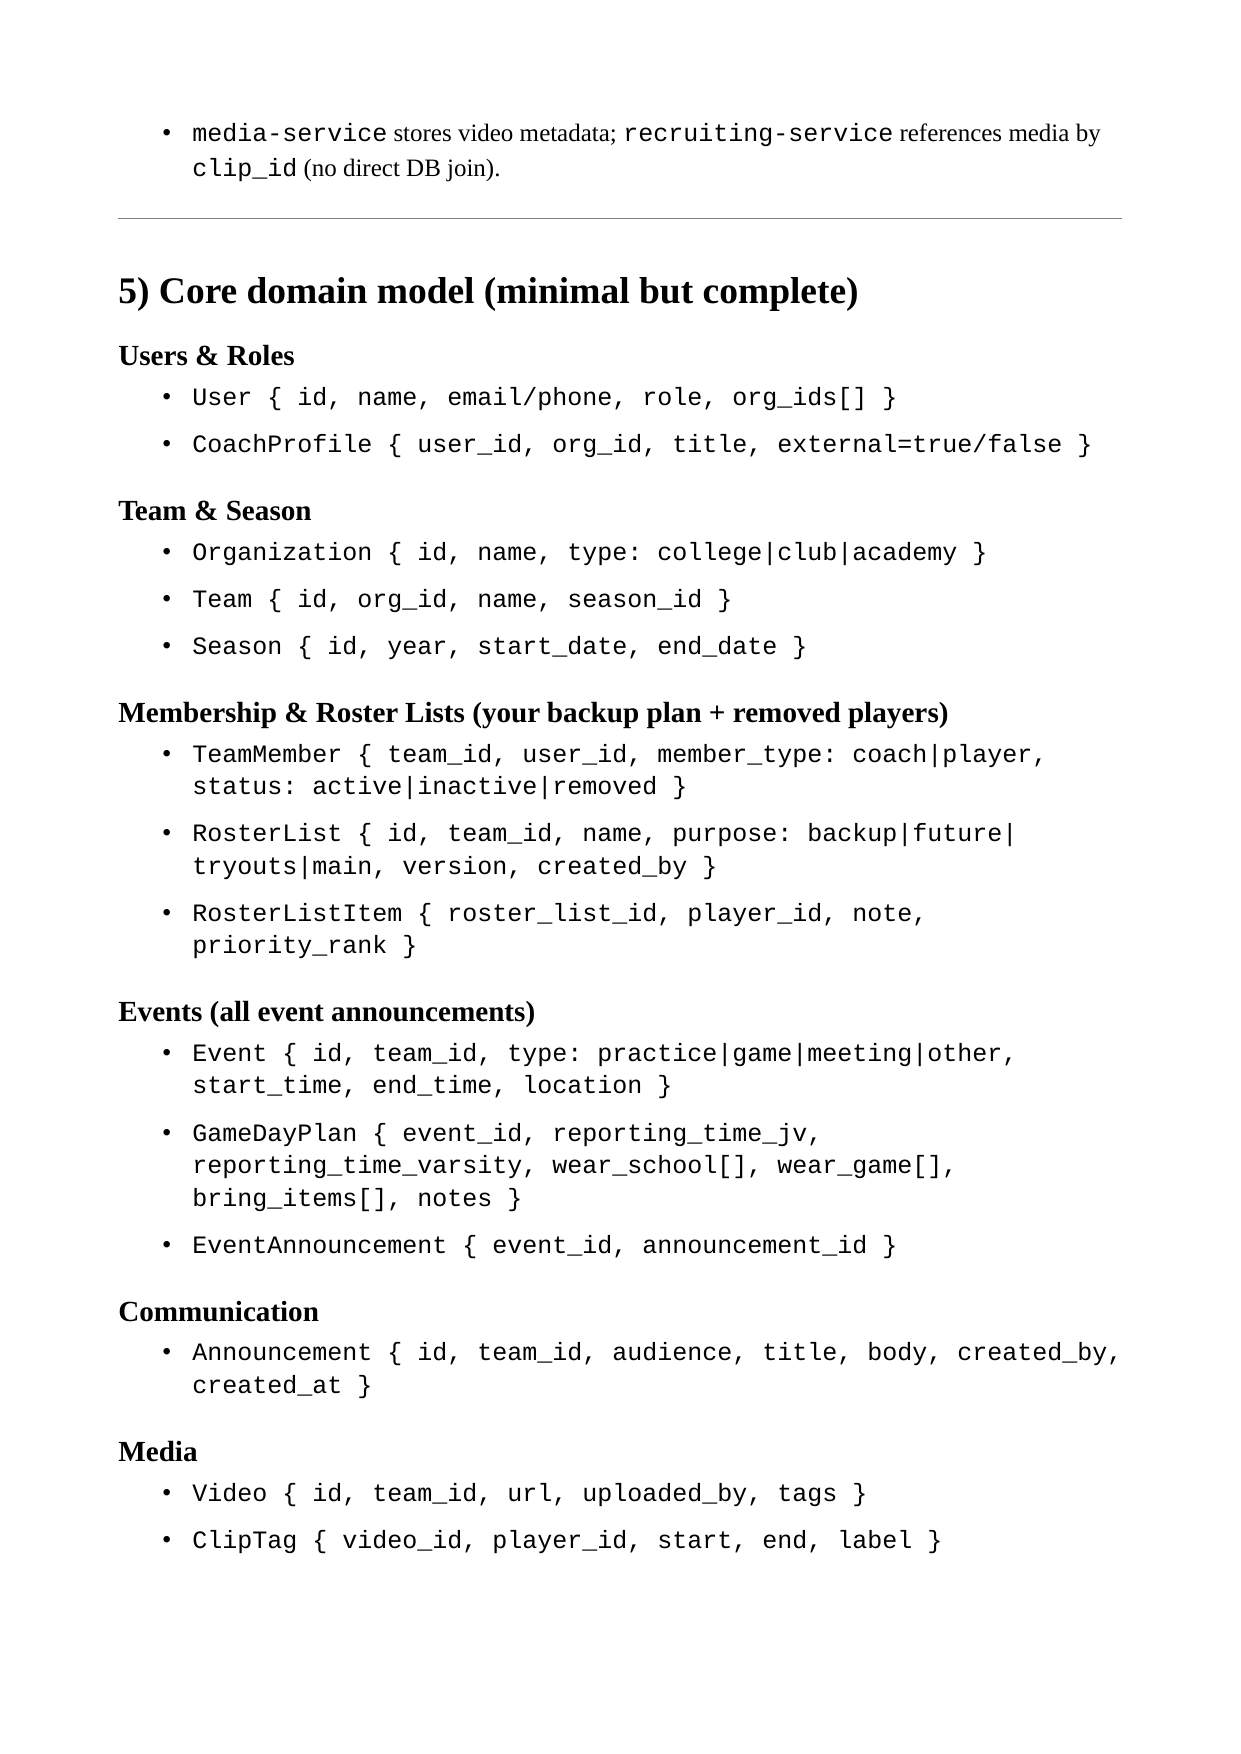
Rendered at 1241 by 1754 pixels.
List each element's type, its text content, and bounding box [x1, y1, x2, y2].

subtitle Communication [118, 1294, 1122, 1327]
list Event { id, team_id, type: practice|game|meeting|other, start_time, end_time, location } [162, 1041, 1122, 1101]
list Announcement { id, team_id, audience, title, body, created_by, created_at } [162, 1340, 1122, 1401]
list RosterListItem { roster_list_id, player_id, note, priority_rank } [162, 900, 1122, 961]
subtitle Events (all event announcements) [118, 994, 1122, 1028]
subtitle Membership & Roster Lists (your backup plan + removed players) [118, 695, 1122, 729]
list GameDayPlan { event_id, reporting_time_jv, reporting_time_varsity, wear_school[], wear_game[], bring_items[], notes } [162, 1120, 1122, 1213]
list TeamMember { team_id, user_id, member_type: coach|player, status: active|inactive|removed } [162, 741, 1122, 802]
subtitle Team & Season [118, 493, 1122, 527]
list Team { id, org_id, name, season_id } [162, 586, 1122, 615]
subtitle 5) Core domain model (minimal but complete) [118, 268, 1122, 311]
list RosterList { id, team_id, name, purpose: backup|future|tryouts|main, version, created_by } [162, 821, 1122, 882]
list User { id, name, email/phone, role, org_ids[] } [162, 384, 1122, 413]
list media-service stores video metadata; recruiting-service references media by clip_id (no direct DB join). [162, 118, 1122, 184]
list EventAnnouncement { event_id, announcement_id } [162, 1232, 1122, 1261]
list ClipTag { video_id, player_id, start, end, label } [162, 1527, 1122, 1556]
subtitle Media [118, 1434, 1122, 1468]
list Season { id, year, start_date, end_date } [162, 633, 1122, 662]
list Video { id, team_id, url, uploaded_by, tags } [162, 1480, 1122, 1508]
list CoachProfile { user_id, org_id, title, external=true/false } [162, 432, 1122, 460]
subtitle Users & Roles [118, 338, 1122, 372]
list Organization { id, name, type: college|club|academy } [162, 539, 1122, 568]
